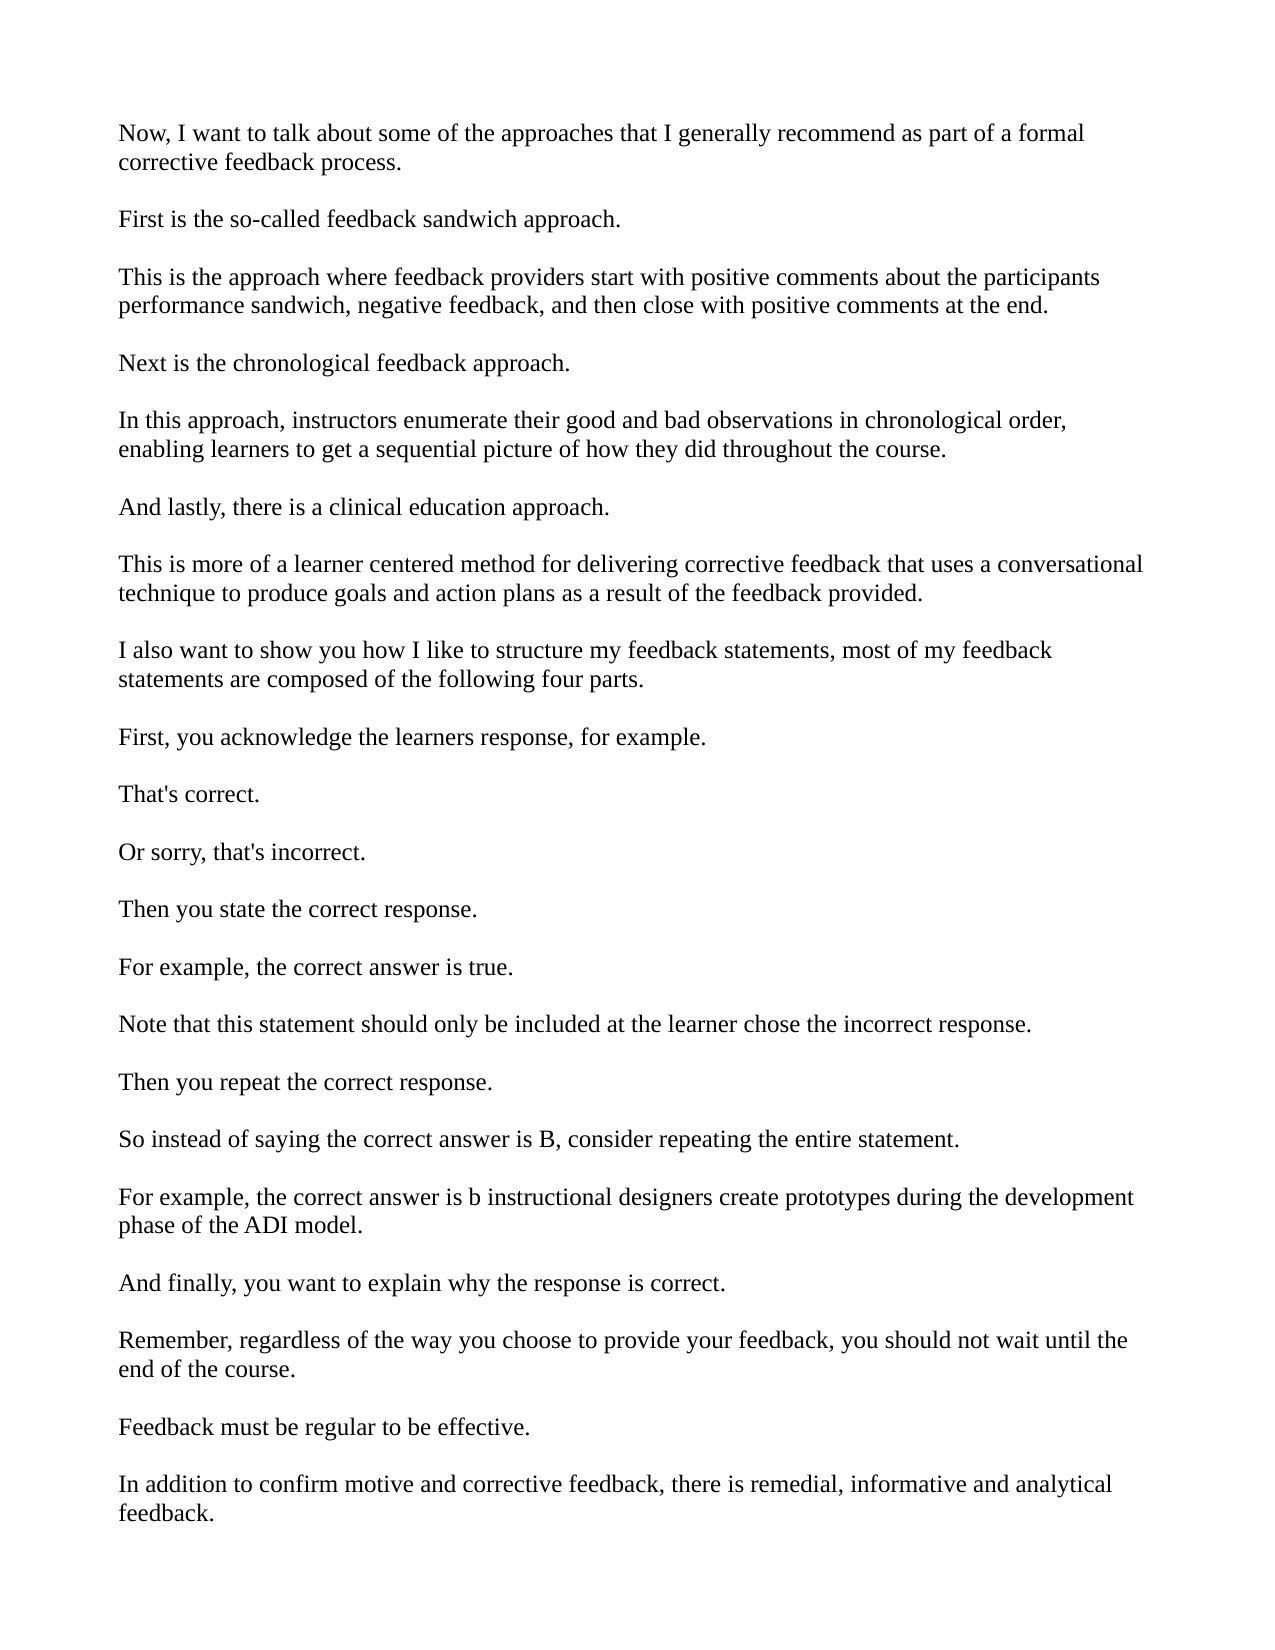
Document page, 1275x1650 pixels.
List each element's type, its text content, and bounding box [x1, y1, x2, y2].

text Remember, regardless of the way you choose to provide your feedback, you should not wait until the end of the course. [118, 1326, 1157, 1383]
text That's correct. [118, 779, 1157, 808]
text And finally, you want to explain why the response is correct. [118, 1268, 1157, 1297]
text This is more of a learner centered method for delivering corrective feedback that uses a conversational technique to produce goals and action plans as a result of the feedback provided. [118, 549, 1157, 607]
text This is the approach where feedback providers start with positive comments about the participants performance sandwich, negative feedback, and then close with positive comments at the end. [118, 262, 1157, 319]
text Now, I want to talk about some of the approaches that I generally recommend as part of a formal corrective feedback process. [118, 118, 1157, 176]
text Then you state the correct response. [118, 894, 1157, 923]
text And lastly, there is a clinical education approach. [118, 492, 1157, 521]
text For example, the correct answer is true. [118, 952, 1157, 981]
text Feedback must be regular to be effective. [118, 1412, 1157, 1441]
text So instead of saying the correct answer is B, consider repeating the entire statement. [118, 1124, 1157, 1153]
text First, you acknowledge the learners response, for example. [118, 722, 1157, 751]
text I also want to show you how I like to structure my feedback statements, most of my feedback statements are composed of the following four parts. [118, 636, 1157, 693]
text First is the so-called feedback sandwich approach. [118, 204, 1157, 233]
text In this approach, instructors enumerate their good and bad observations in chronological order, enabling learners to get a sequential picture of how they did throughout the course. [118, 406, 1157, 463]
text Or sorry, that's incorrect. [118, 837, 1157, 866]
text For example, the correct answer is b instructional designers create prototypes during the development phase of the ADI model. [118, 1182, 1157, 1239]
text Then you repeat the correct response. [118, 1067, 1157, 1096]
text In addition to confirm motive and corrective feedback, there is remedial, informative and analytical feedback. [118, 1469, 1157, 1527]
text Note that this statement should only be included at the learner chose the incorrect response. [118, 1009, 1157, 1038]
text Next is the chronological feedback approach. [118, 348, 1157, 377]
